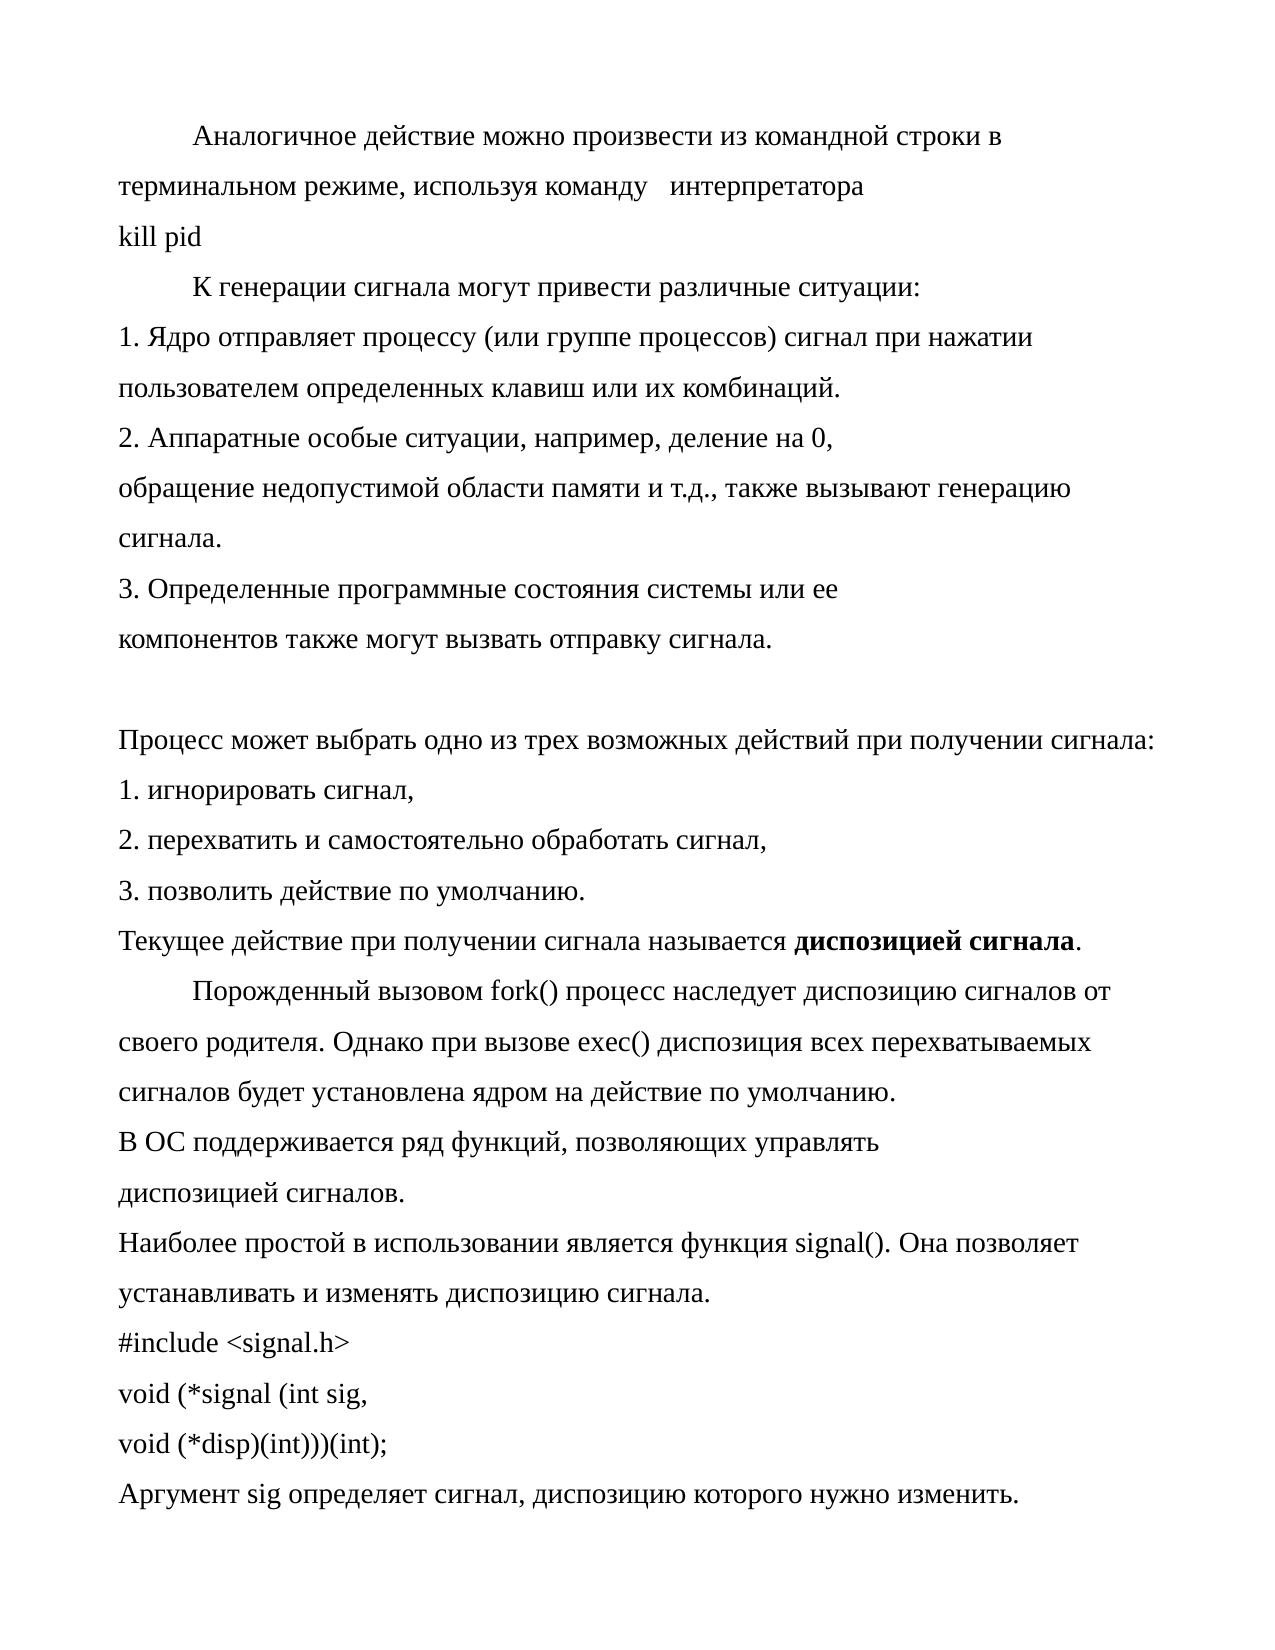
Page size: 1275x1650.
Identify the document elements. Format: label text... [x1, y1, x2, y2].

text обращение недопустимой области памяти и т.д., также вызывают генерацию сигнала. [118, 470, 1157, 554]
text Аналогичное действие можно произвести из командной строки в терминальном режиме, используя команду интерпретатора [118, 118, 1157, 202]
text Процесс может выбрать одно из трех возможных действий при получении сигнала: [118, 722, 1157, 755]
text Наиболее простой в использовании является функция signal(). Она позволяет [118, 1225, 1157, 1258]
text void (*signal (int sig, [118, 1376, 1157, 1409]
text устанавливать и изменять диспозицию сигнала. [118, 1275, 1157, 1309]
text #include <signal.h> [118, 1326, 1157, 1359]
text Аргумент sig определяет сигнал, диспозицию которого нужно изменить. [118, 1477, 1157, 1510]
text Текущее действие при получении сигнала называется диспозицией сигнала. [118, 923, 1157, 957]
text 2. перехватить и самостоятельно обработать сигнал, [118, 822, 1157, 856]
text 2. Аппаратные особые ситуации, например, деление на 0, [118, 420, 1157, 453]
text компонентов также могут вызвать отправку сигнала. [118, 621, 1157, 655]
text своего родителя. Однако при вызове exec() диспозиция всех перехватываемых [118, 1024, 1157, 1057]
text сигналов будет установлена ядром на действие по умолчанию. [118, 1074, 1157, 1108]
text В ОС поддерживается ряд функций, позволяющих управлять [118, 1124, 1157, 1158]
text 3. Определенные программные состояния системы или ее [118, 571, 1157, 604]
text Порожденный вызовом fork() процесс наследует диспозицию сигналов от [118, 973, 1157, 1007]
text К генерации сигнала могут привести различные ситуации: [118, 269, 1157, 303]
text 3. позволить действие по умолчанию. [118, 873, 1157, 906]
text диспозицией сигналов. [118, 1175, 1157, 1208]
text kill pid [118, 219, 1157, 252]
text void (*disp)(int)))(int); [118, 1426, 1157, 1460]
text 1. Ядро отправляет процессу (или группе процессов) сигнал при нажатии пользователем определенных клавиш или их комбинаций. [118, 319, 1157, 403]
text 1. игнорировать сигнал, [118, 772, 1157, 806]
